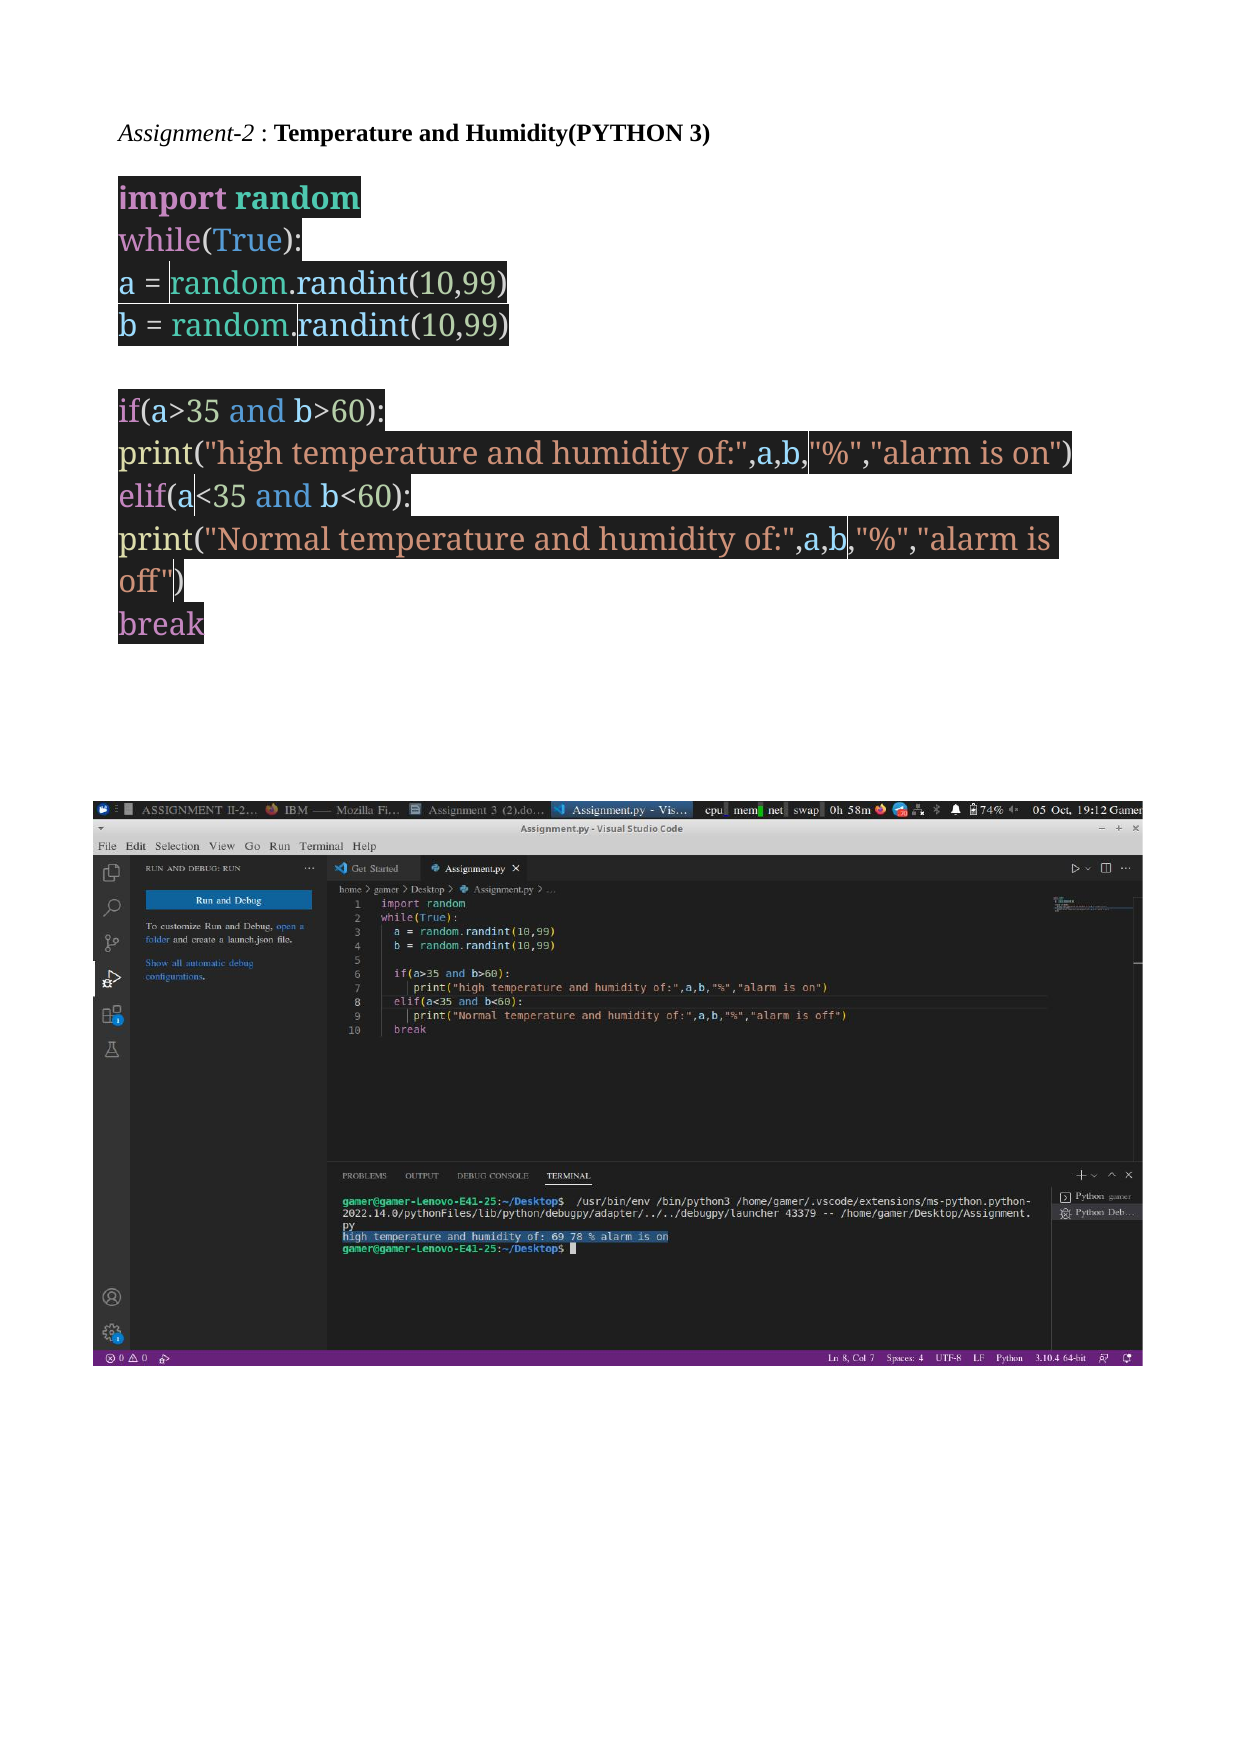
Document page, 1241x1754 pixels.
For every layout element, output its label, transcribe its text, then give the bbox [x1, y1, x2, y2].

text if(a>35 and b>60): [118, 389, 1122, 431]
text break [118, 602, 1122, 644]
text a = random.randint(10,99) [118, 261, 1122, 303]
text print("Normal temperature and humidity of:",a,b,"%","alarm is off") [118, 516, 1122, 602]
text b = random.randint(10,99) [118, 303, 1122, 346]
text Assignment-2 : Temperature and Humidity(PYTHON 3) [118, 118, 1122, 147]
text import random [118, 176, 1122, 218]
picture [93, 801, 1143, 1366]
text elif(a<35 and b<60): [118, 474, 1122, 516]
text while(True): [118, 218, 1122, 261]
text print("high temperature and humidity of:",a,b,"%","alarm is on") [118, 431, 1122, 474]
